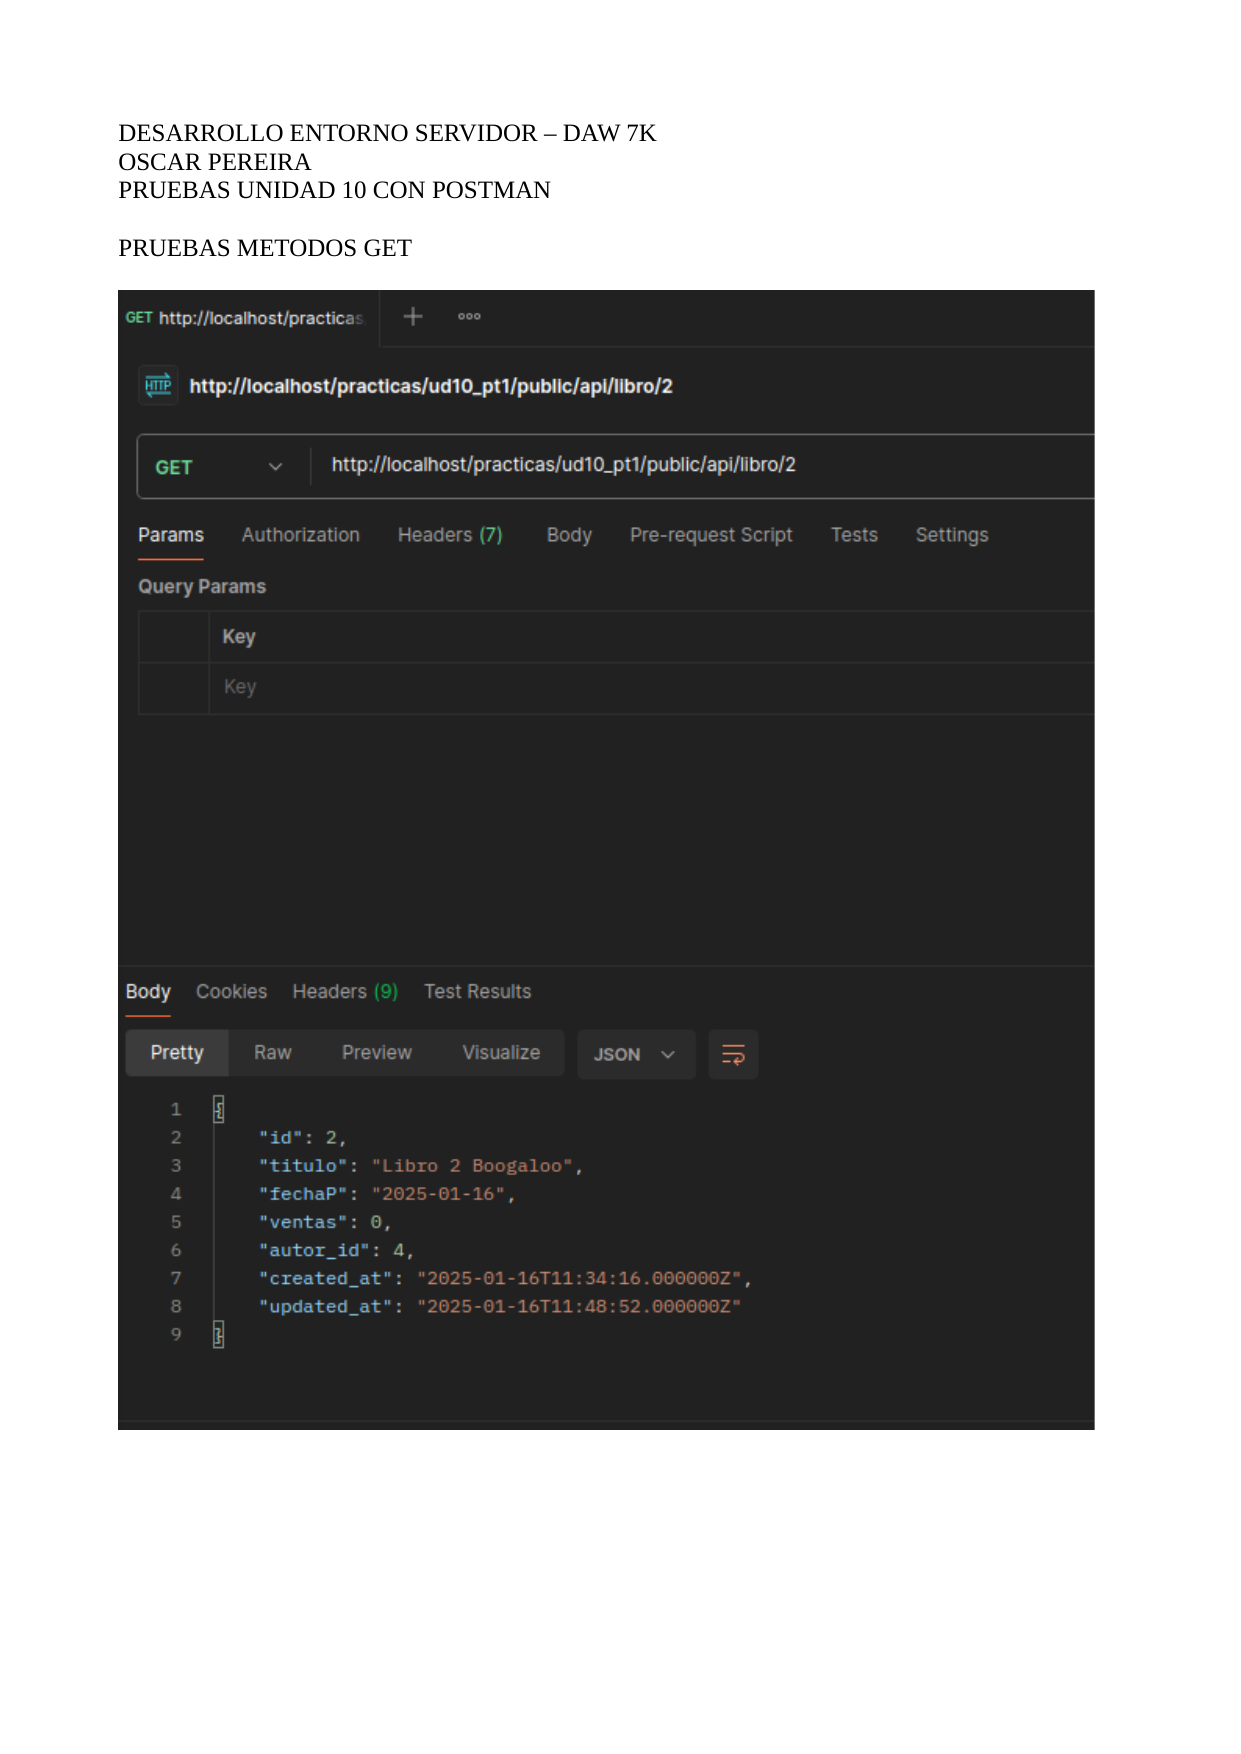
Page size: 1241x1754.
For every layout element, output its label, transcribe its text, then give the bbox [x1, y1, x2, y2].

text PRUEBAS METODOS GET [118, 233, 1122, 262]
picture [118, 290, 1095, 1430]
text PRUEBAS UNIDAD 10 CON POSTMAN [118, 176, 1122, 204]
text OSCAR PEREIRA [118, 147, 1122, 176]
text DESARROLLO ENTORNO SERVIDOR – DAW 7K [118, 118, 1122, 147]
